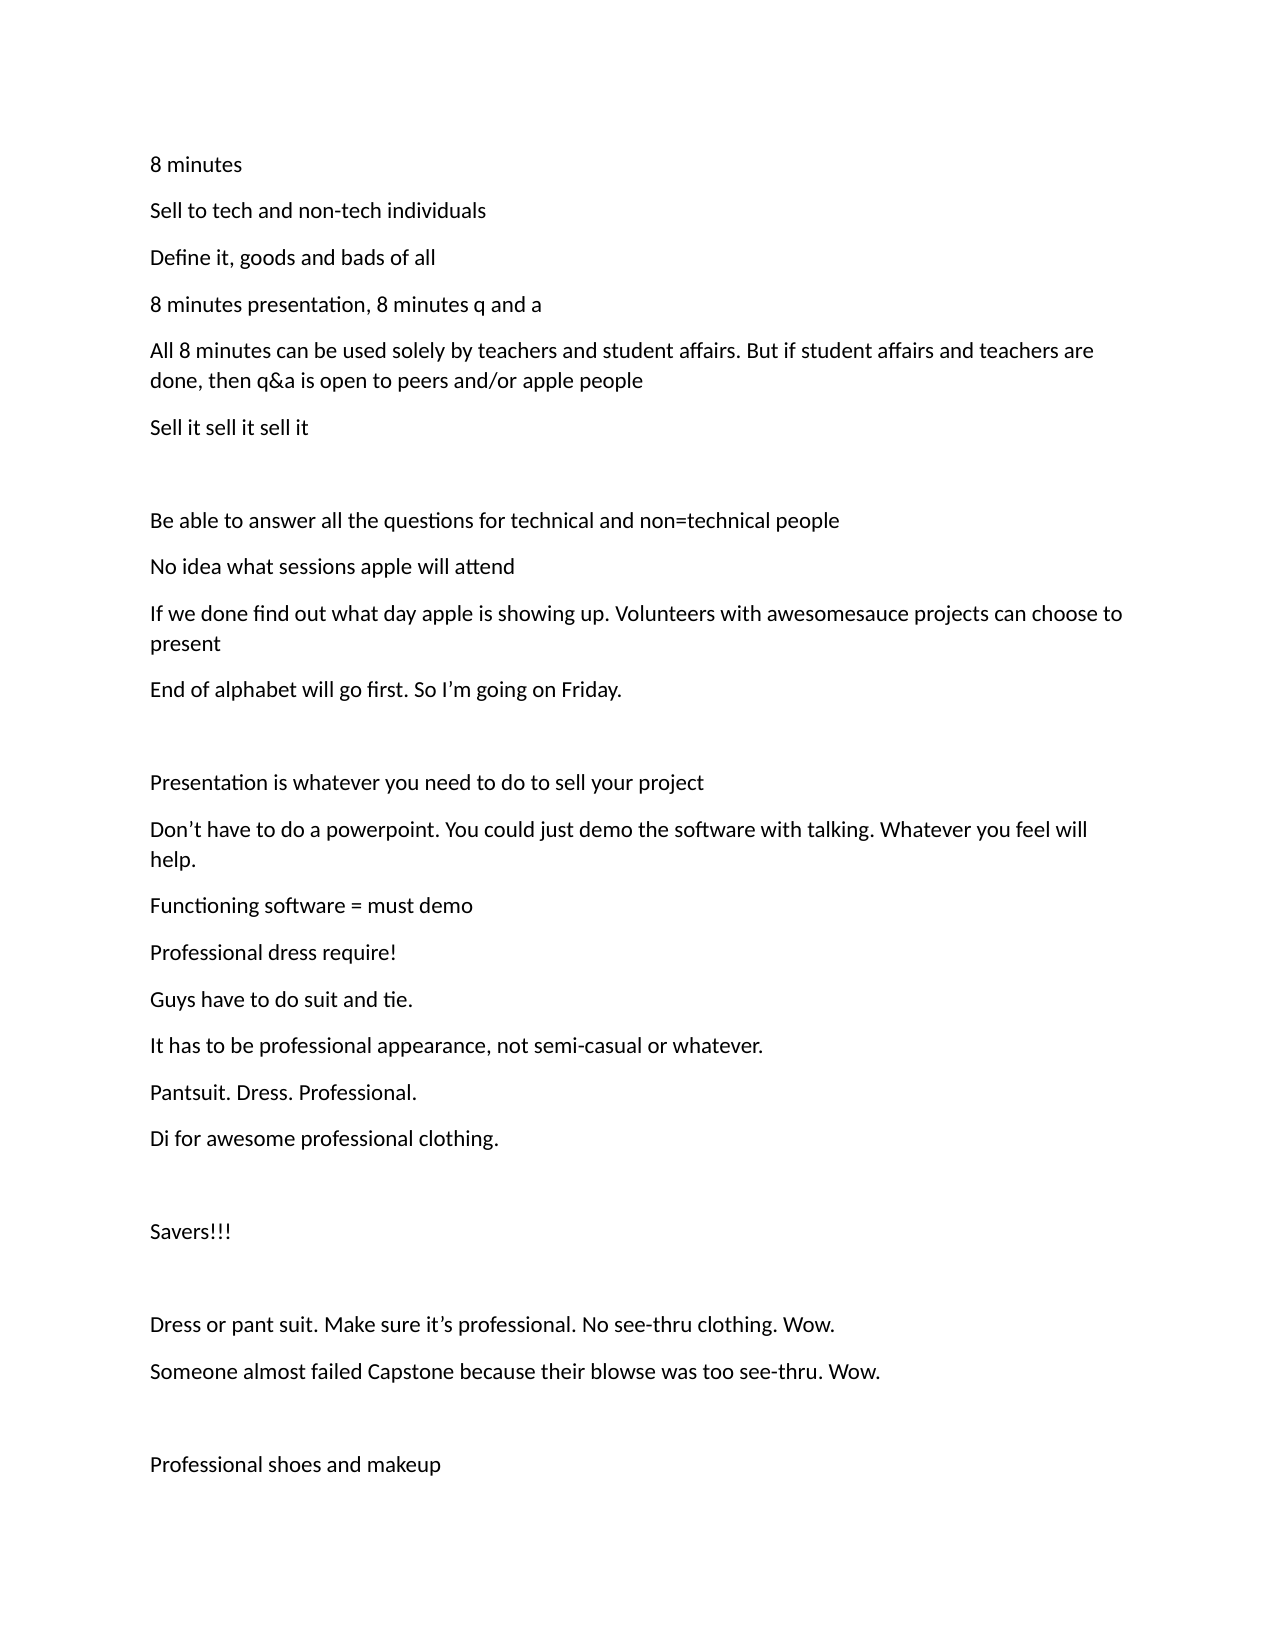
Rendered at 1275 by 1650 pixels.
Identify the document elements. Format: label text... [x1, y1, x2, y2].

text 8 minutes presentation, 8 minutes q and a [150, 290, 1125, 318]
text Guys have to do suit and tie. [150, 985, 1125, 1013]
text Sell to tech and non-tech individuals [150, 197, 1125, 224]
text End of alphabet will go first. So I’m going on Friday. [150, 675, 1125, 703]
text No idea what sessions apple will attend [150, 552, 1125, 580]
text Dress or pant suit. Make sure it’s professional. No see-thru clothing. Wow. [150, 1311, 1125, 1339]
text Presentation is whatever you need to do to sell your project [150, 768, 1125, 797]
text It has to be professional appearance, not semi-casual or whatever. [150, 1031, 1125, 1059]
text Sell it sell it sell it [150, 413, 1125, 441]
text Define it, goods and bads of all [150, 243, 1125, 271]
text All 8 minutes can be used solely by teachers and student affairs. But if student affairs and teachers are done, then q&a is open to peers and/or apple people [150, 336, 1125, 394]
text Someone almost failed Capstone because their blowse was too see-thru. Wow. [150, 1357, 1125, 1385]
text 8 minutes [150, 150, 1125, 178]
text Professional shoes and makeup [150, 1450, 1125, 1478]
text Don’t have to do a powerpoint. You could just demo the software with talking. Whatever you feel will help. [150, 815, 1125, 873]
text If we done find out what day apple is showing up. Volunteers with awesomesauce projects can choose to present [150, 599, 1125, 657]
text Functioning software = must demo [150, 892, 1125, 919]
text Di for awesome professional clothing. [150, 1124, 1125, 1152]
text Pantsuit. Dress. Professional. [150, 1078, 1125, 1106]
text Be able to answer all the questions for technical and non=technical people [150, 506, 1125, 534]
text Professional dress require! [150, 938, 1125, 966]
text Savers!!! [150, 1217, 1125, 1246]
